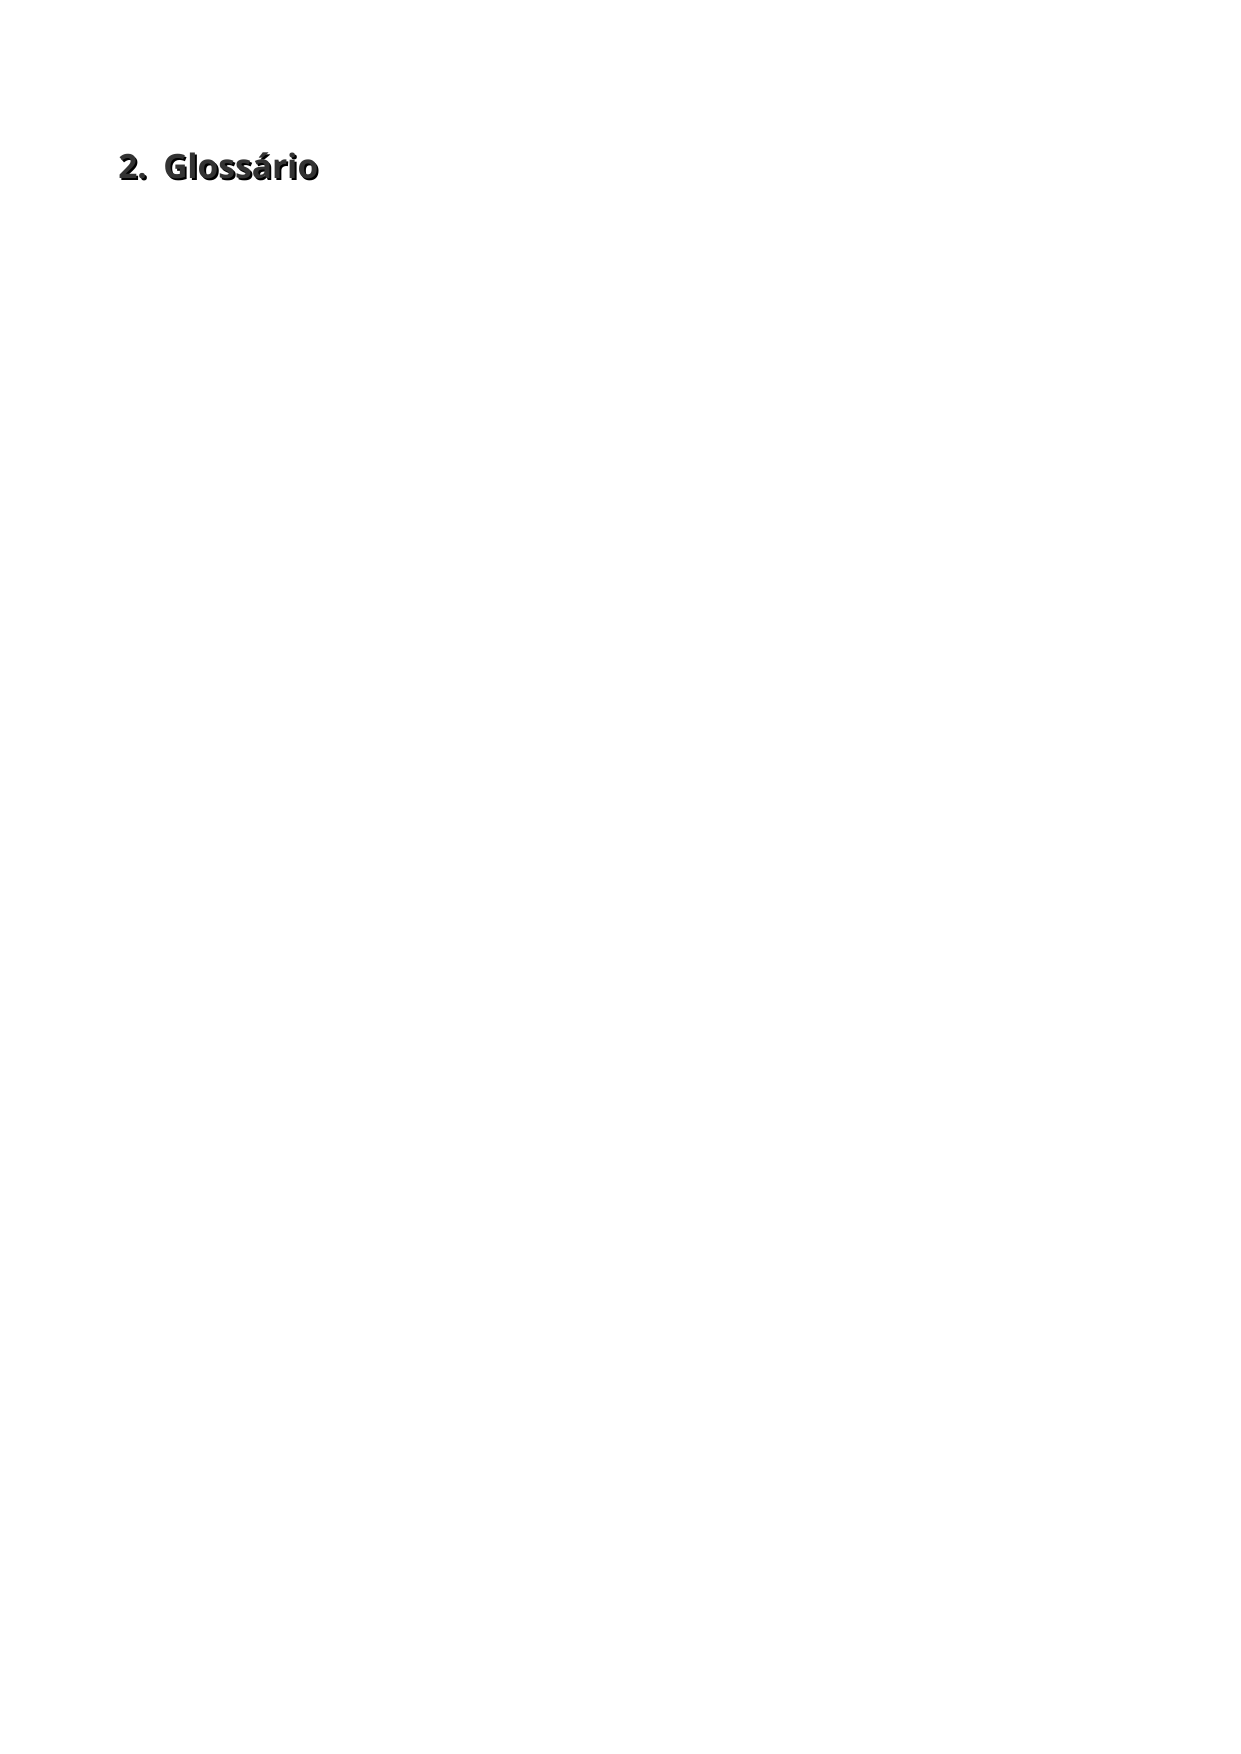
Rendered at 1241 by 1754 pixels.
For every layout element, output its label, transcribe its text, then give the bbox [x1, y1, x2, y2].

subtitle Glossário [118, 143, 1122, 189]
